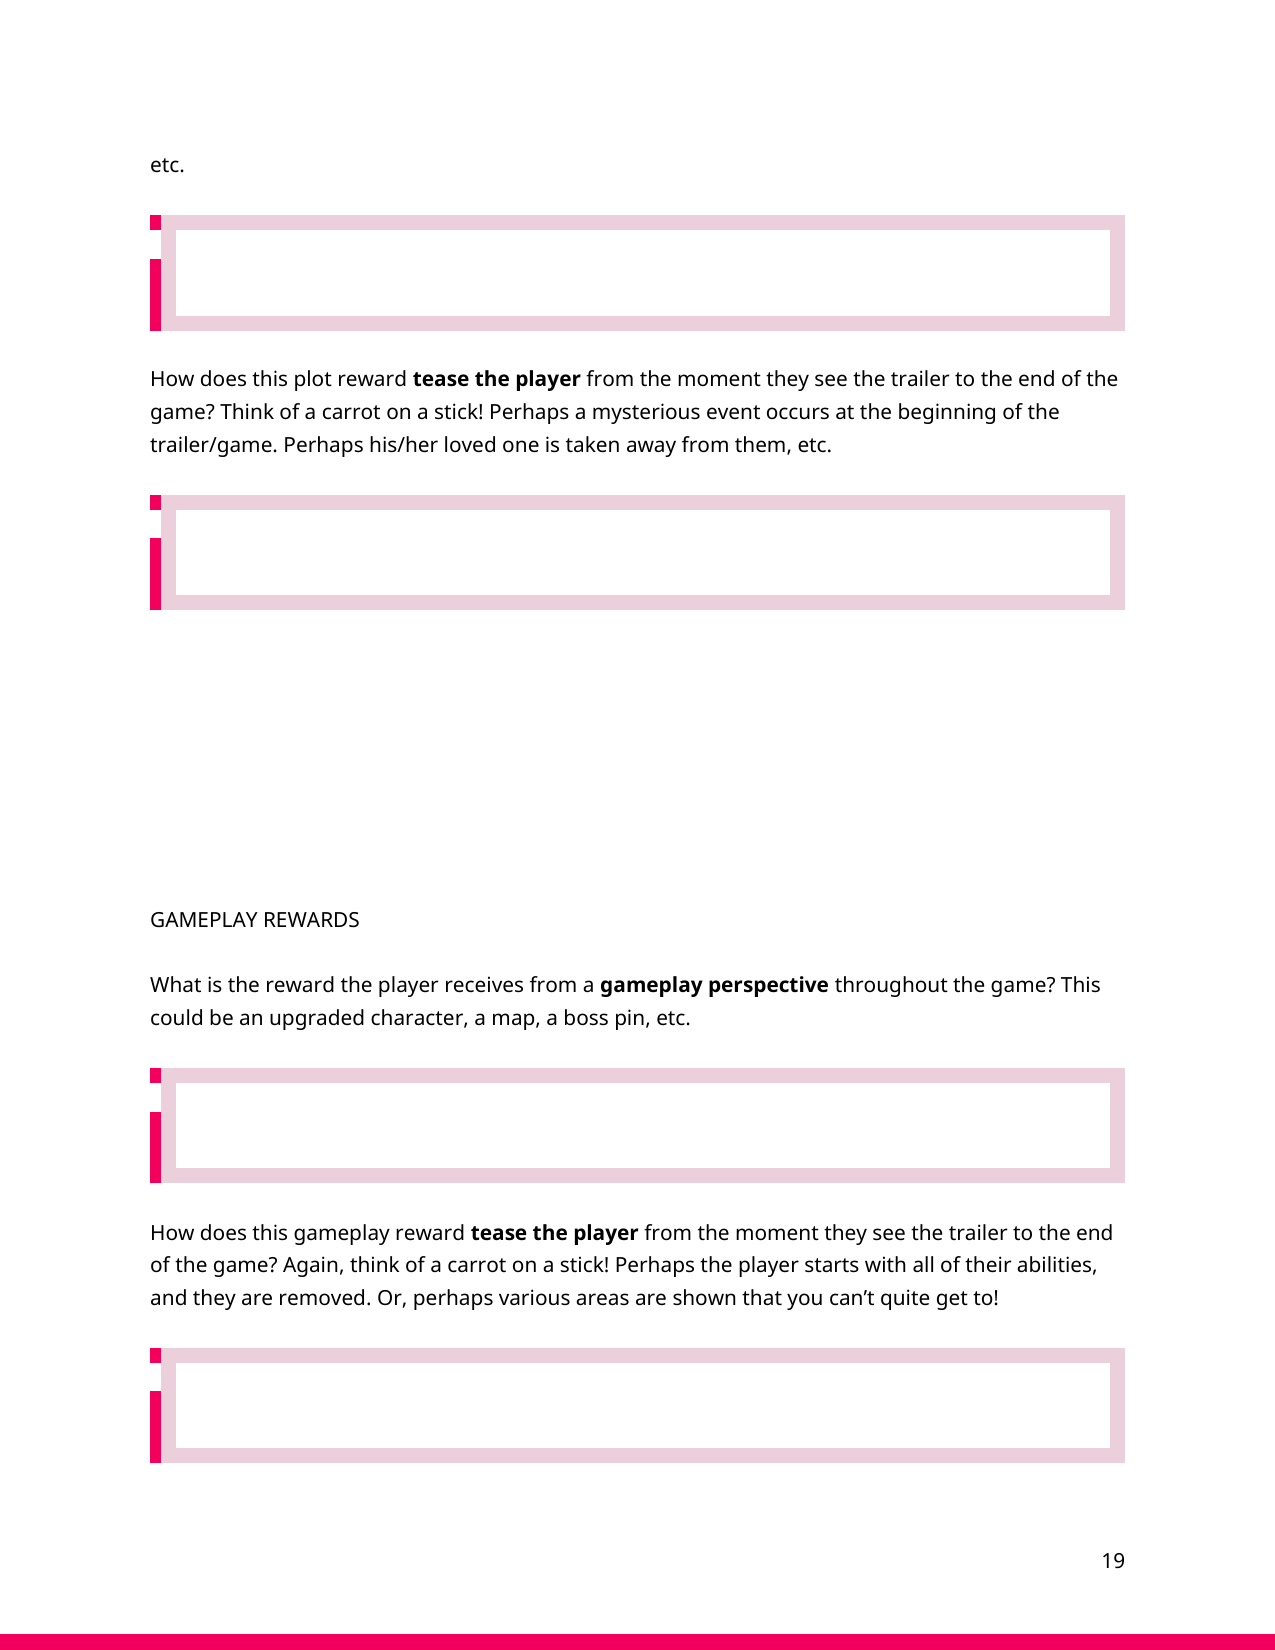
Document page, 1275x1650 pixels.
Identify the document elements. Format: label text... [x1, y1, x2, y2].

text How does this gameplay reward tease the player from the moment they see the trailer to the end of the game? Again, think of a carrot on a stick! Perhaps the player starts with all of their abilities, and they are removed. Or, perhaps various areas are shown that you can’t quite get to! [150, 1218, 1125, 1311]
table_header [150, 1348, 161, 1363]
table_header [150, 259, 161, 331]
table_header [161, 215, 1125, 331]
table_header [161, 495, 1125, 610]
table_header [150, 538, 161, 610]
table_header [161, 1068, 1125, 1183]
text What is the reward the player receives from a gameplay perspective throughout the game? This could be an upgraded character, a map, a boss pin, etc. [150, 970, 1125, 1031]
table_header [150, 215, 161, 230]
table_header [150, 1112, 161, 1183]
table_header [150, 1068, 161, 1083]
text etc. [150, 150, 1125, 178]
table_header [161, 1348, 1125, 1463]
text GAMEPLAY REWARDS [150, 905, 1125, 934]
text How does this plot reward tease the player from the moment they see the trailer to the end of the game? Think of a carrot on a stick! Perhaps a mysterious event occurs at the beginning of the trailer/game. Perhaps his/her loved one is taken away from them, etc. [150, 364, 1125, 458]
table_header [150, 495, 161, 510]
table_header [150, 1391, 161, 1463]
